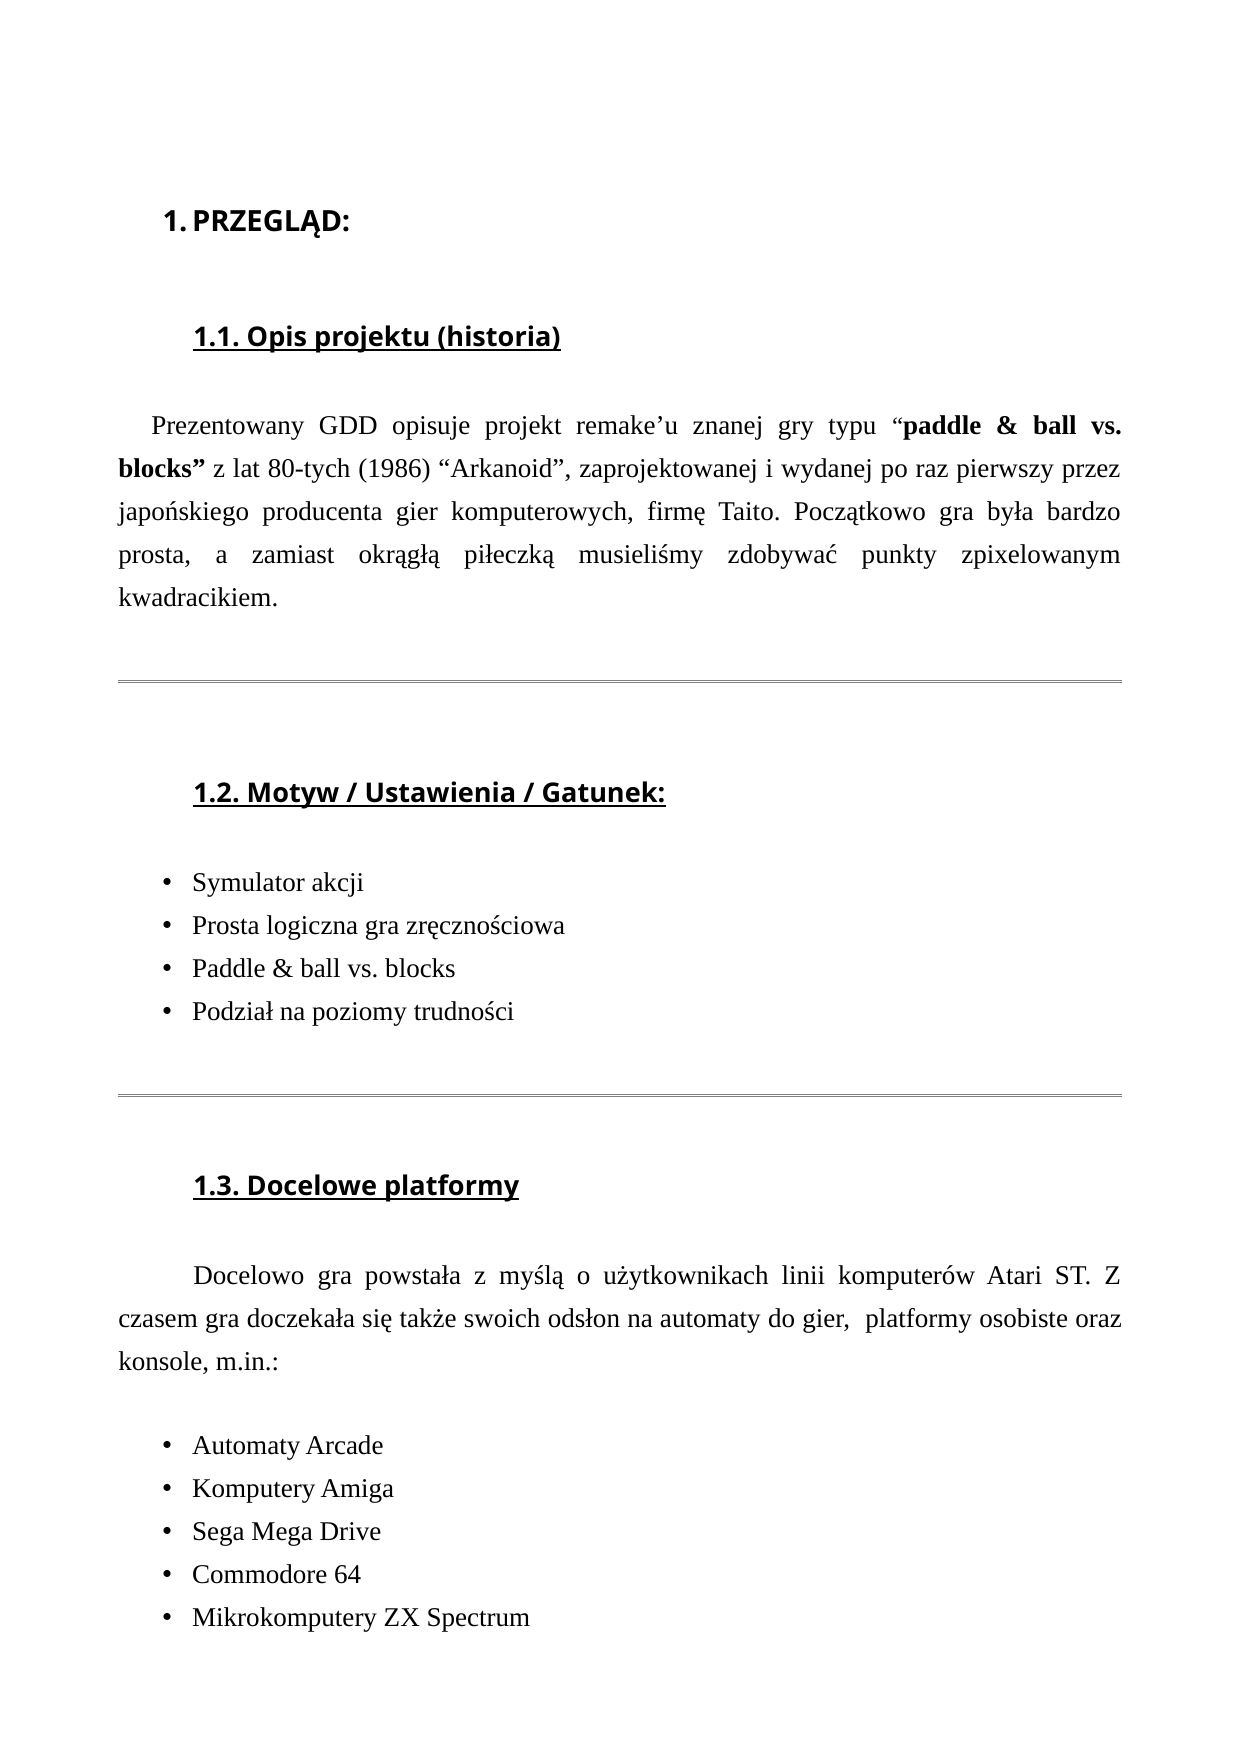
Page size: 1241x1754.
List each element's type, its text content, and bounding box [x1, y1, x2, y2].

text Prezentowany GDD opisuje projekt remake’u znanej gry typu “paddle & ball vs. blocks” z lat 80-tych (1986) “Arkanoid”, zaprojektowanej i wydanej po raz pierwszy przez japońskiego producenta gier komputerowych, firmę Taito. Początkowo gra była bardzo prosta, a zamiast okrągłą piłeczką musieliśmy zdobywać punkty zpixelowanym kwadracikiem. [118, 409, 1122, 612]
subtitle 1.1. Opis projektu (historia) [193, 317, 1122, 354]
list Automaty Arcade [162, 1429, 1122, 1460]
list Sega Mega Drive [162, 1515, 1122, 1546]
list Mikrokomputery ZX Spectrum [162, 1601, 1122, 1633]
list PRZEGLĄD: [162, 201, 1122, 240]
text 1.3. Docelowe platformy [118, 1167, 1122, 1204]
list Prosta logiczna gra zręcznościowa [162, 909, 1122, 940]
list Paddle & ball vs. blocks [162, 952, 1122, 983]
list Commodore 64 [162, 1558, 1122, 1589]
list Podział na poziomy trudności [162, 995, 1122, 1026]
list Komputery Amiga [162, 1472, 1122, 1503]
text Docelowo gra powstała z myślą o użytkownikach linii komputerów Atari ST. Z czasem gra doczekała się także swoich odsłon na automaty do gier, platformy osobiste oraz konsole, m.in.: [118, 1259, 1122, 1376]
list Symulator akcji [162, 866, 1122, 897]
subtitle 1.2. Motyw / Ustawienia / Gatunek: [193, 773, 1122, 810]
